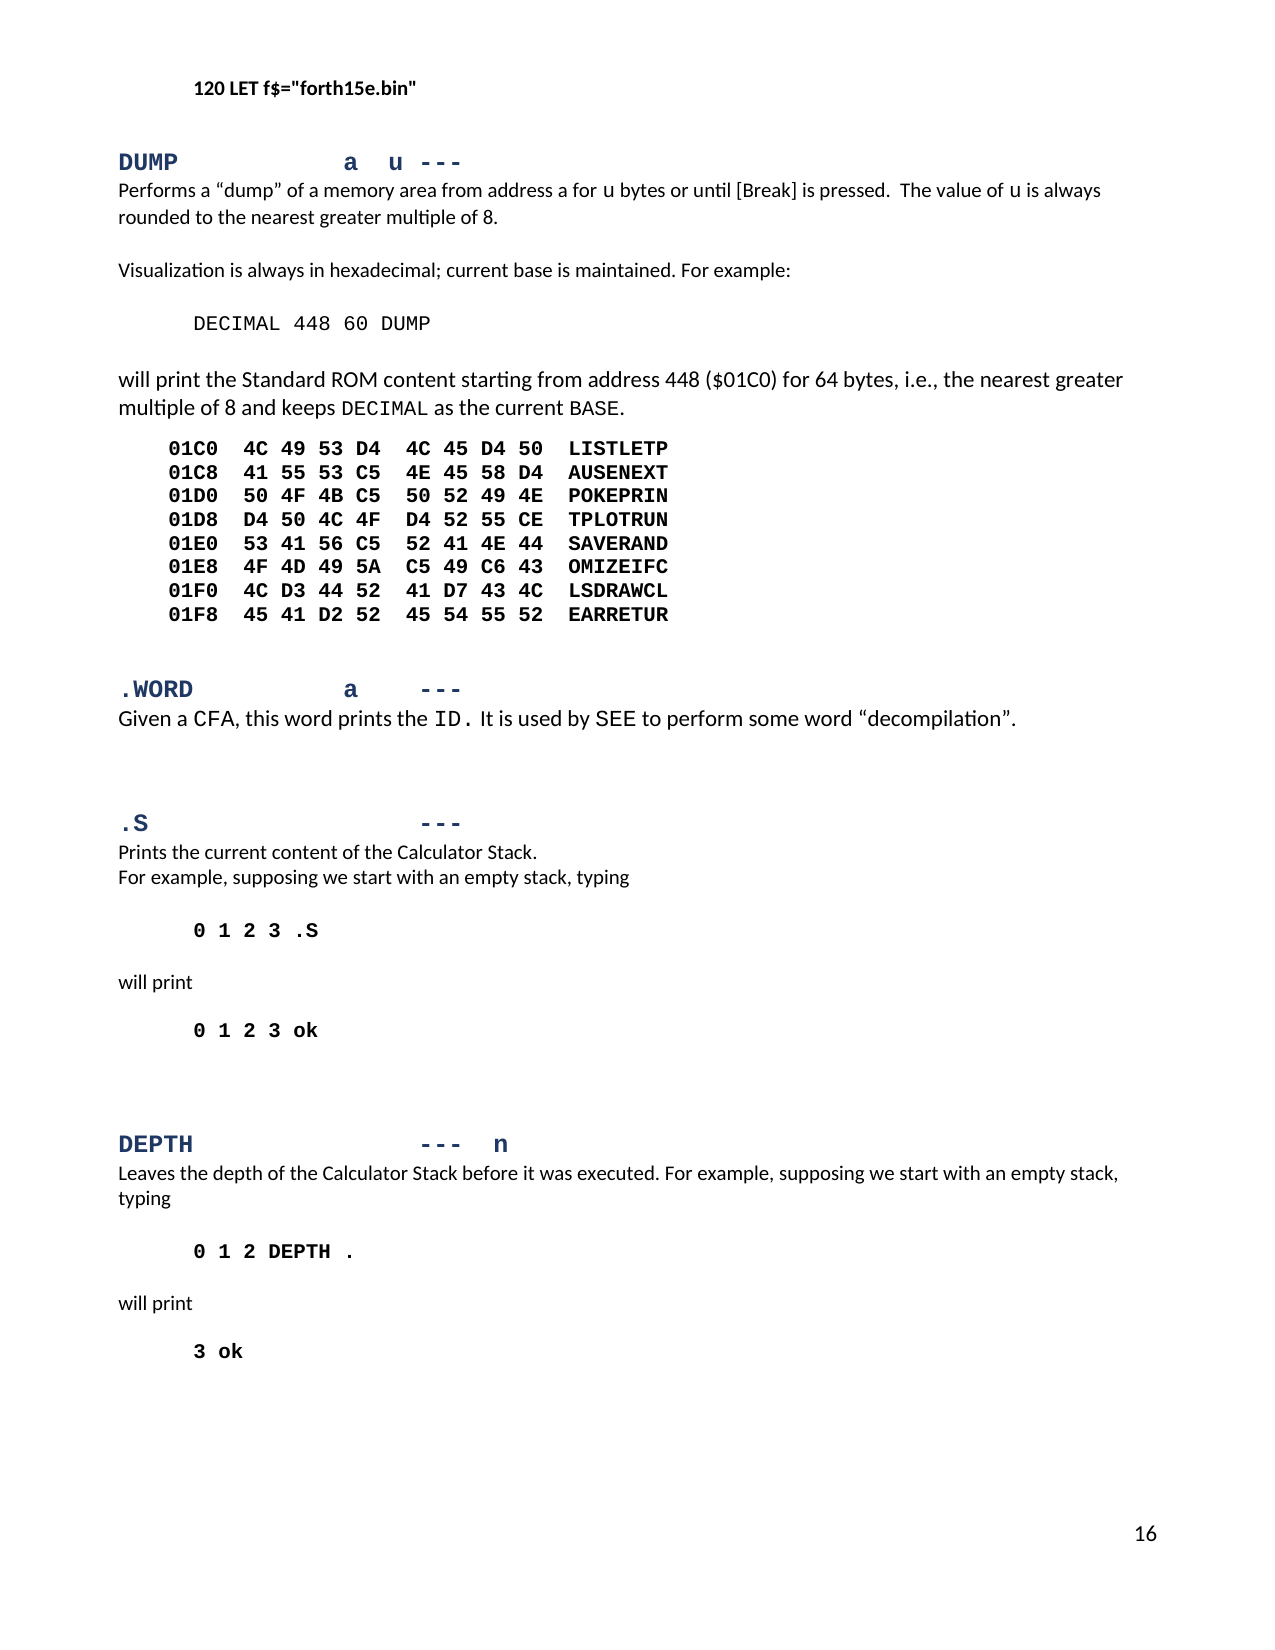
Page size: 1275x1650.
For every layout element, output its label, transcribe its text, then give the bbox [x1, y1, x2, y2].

text DECIMAL 448 60 DUMP [118, 308, 1157, 365]
text 01D8 D4 50 4C 4F D4 52 55 CE TPLOTRUN [118, 509, 1157, 533]
text 0 1 2 DEPTH . [118, 1236, 1157, 1265]
text will print [118, 1265, 1157, 1341]
text 0 1 2 3 .S [118, 915, 1157, 944]
text will print the Standard ROM content starting from address 448 ($01C0) for 64 bytes, i.e., the nearest greater multiple of 8 and keeps DECIMAL as the current BASE. [118, 365, 1157, 421]
subtitle .S --- [118, 811, 1157, 839]
text 120 LET f$="forth15e.bin" [118, 75, 1157, 100]
text 01E8 4F 4D 49 5A C5 49 C6 43 OMIZEIFC [118, 556, 1157, 580]
text 01D0 50 4F 4B C5 50 52 49 4E POKEPRIN [118, 485, 1157, 509]
subtitle .WORD a --- [118, 676, 1157, 704]
subtitle DEPTH --- n [118, 1132, 1157, 1160]
text For example, supposing we start with an empty stack, typing [118, 864, 1157, 915]
text 01C0 4C 49 53 D4 4C 45 D4 50 LISTLETP [118, 438, 1157, 462]
text 0 1 2 3 ok [118, 1020, 1157, 1043]
text 01F0 4C D3 44 52 41 D7 43 4C LSDRAWCL [118, 580, 1157, 604]
text Given a CFA, this word prints the ID. It is used by SEE to perform some word “decompilation”. [118, 704, 1157, 762]
text 01E0 53 41 56 C5 52 41 4E 44 SAVERAND [118, 533, 1157, 556]
text Visualization is always in hexadecimal; current base is maintained. For example: [118, 257, 1157, 308]
text Prints the current content of the Calculator Stack. [118, 839, 1157, 864]
text 01F8 45 41 D2 52 45 54 55 52 EARRETUR [118, 604, 1157, 627]
text 3 ok [118, 1341, 1157, 1365]
subtitle DUMP a u --- [118, 149, 1157, 178]
text 01C8 41 55 53 C5 4E 45 58 D4 AUSENEXT [118, 462, 1157, 485]
text Leaves the depth of the Calculator Stack before it was executed. For example, supposing we start with an empty stack, typing [118, 1160, 1157, 1236]
text will print [118, 944, 1157, 1020]
text Performs a “dump” of a memory area from address a for u bytes or until [Break] is pressed. The value of u is always rounded to the nearest greater multiple of 8. [118, 178, 1157, 229]
